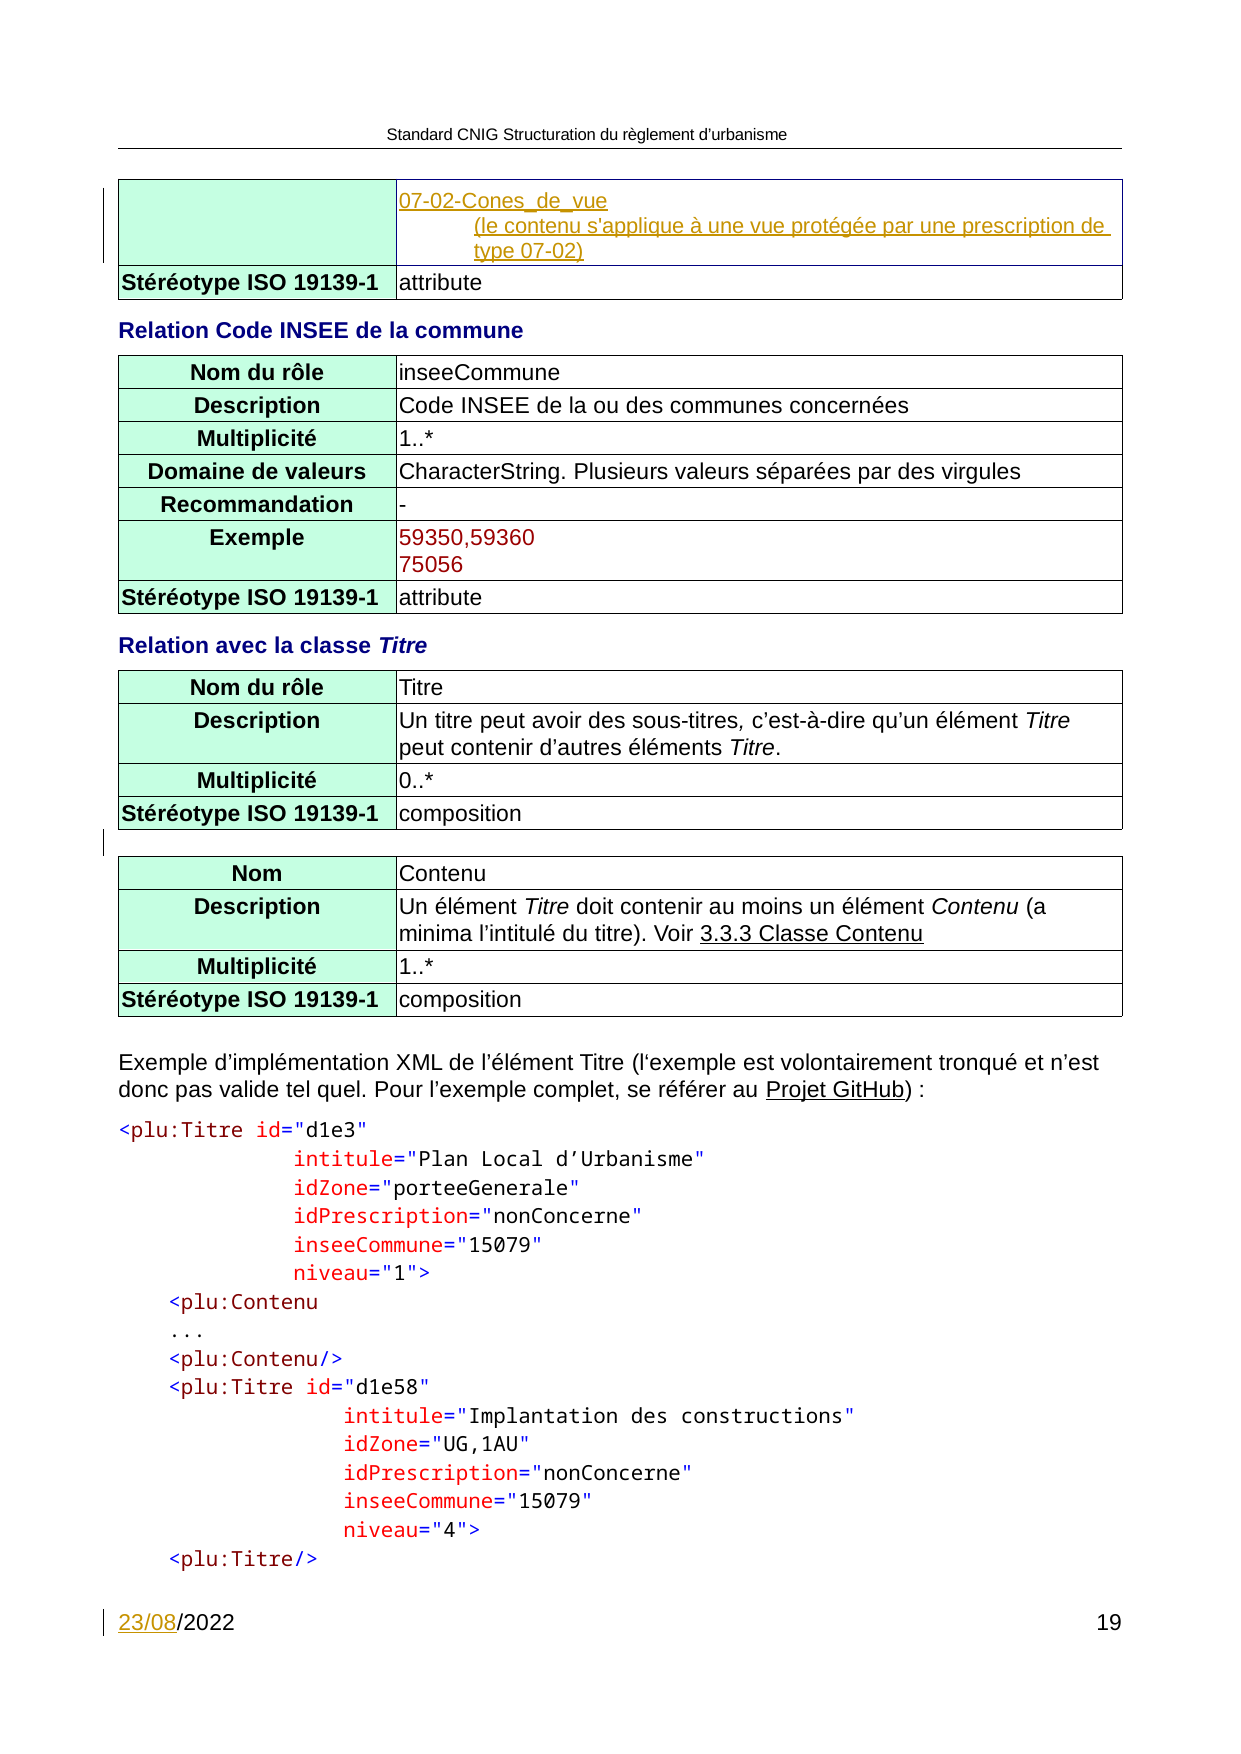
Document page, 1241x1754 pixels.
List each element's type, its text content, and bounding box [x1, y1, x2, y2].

text Exemple d’implémentation XML de l’élément Titre (l‘exemple est volontairement tronqué et n’est donc pas valide tel quel. Pour l’exemple complet, se référer au Projet GitHub) : [118, 1049, 1122, 1103]
text intitule="Implantation des constructions" [118, 1401, 1122, 1429]
text niveau="1"> [118, 1258, 1122, 1287]
table_cell Description [119, 389, 396, 421]
table_header Nom du rôle [119, 356, 396, 388]
table_cell 1..* [397, 951, 1122, 982]
text <plu:Titre id="d1e3" [118, 1115, 1122, 1144]
table_header Nom [119, 857, 396, 889]
table_header Nom du rôle [119, 671, 396, 703]
table_header Contenu [397, 857, 1122, 889]
table_cell - [397, 488, 1122, 520]
table_header Titre [397, 671, 1122, 703]
table_cell Description [119, 890, 396, 949]
table_cell Stéréotype ISO 19139-1 [119, 266, 396, 298]
table_cell Multiplicité [119, 951, 396, 982]
table_cell Un titre peut avoir des sous-titres, c’est-à-dire qu’un élément Titre peut contenir d’autres éléments Titre. [397, 704, 1122, 763]
table_cell attribute [397, 581, 1122, 613]
table_cell Stéréotype ISO 19139-1 [119, 581, 396, 613]
text idZone="UG,1AU" [118, 1429, 1122, 1458]
table_cell 1..* [397, 422, 1122, 454]
table_cell Recommandation [119, 488, 396, 520]
table_cell CharacterString. Plusieurs valeurs séparées par des virgules [397, 455, 1122, 487]
subtitle Relation avec la classe Titre [118, 631, 1122, 658]
table_cell 0..* [397, 764, 1122, 796]
text inseeCommune="15079" [118, 1229, 1122, 1258]
table_cell composition [397, 797, 1122, 829]
table_cell composition [397, 984, 1122, 1016]
text intitule="Plan Local d’Urbanisme" [118, 1144, 1122, 1172]
text <plu:Titre id="d1e58" [118, 1372, 1122, 1401]
table_cell Code INSEE de la ou des communes concernées [397, 389, 1122, 421]
table_cell Multiplicité [119, 422, 396, 454]
text <plu:Titre/> [118, 1543, 1122, 1572]
table_cell Exemple [119, 521, 396, 580]
subtitle Relation Code INSEE de la commune [118, 316, 1122, 343]
text <plu:Contenu/> [118, 1344, 1122, 1372]
text ... [118, 1315, 1122, 1344]
text inseeCommune="15079" [118, 1486, 1122, 1515]
table_cell [119, 180, 396, 265]
table_header inseeCommune [397, 356, 1122, 388]
table_cell 07-02-Cones_de_vue (le contenu s'applique à une vue protégée par une prescription de type 07-02) [397, 180, 1122, 265]
table_cell attribute [397, 266, 1122, 298]
table_cell 59350,59360 75056 [397, 521, 1122, 580]
table_cell Stéréotype ISO 19139-1 [119, 984, 396, 1016]
text idZone="porteeGenerale" [118, 1172, 1122, 1201]
text idPrescription="nonConcerne" [118, 1458, 1122, 1486]
table_cell Multiplicité [119, 764, 396, 796]
table_cell Description [119, 704, 396, 763]
text niveau="4"> [118, 1515, 1122, 1543]
table_cell Stéréotype ISO 19139-1 [119, 797, 396, 829]
text <plu:Contenu [118, 1287, 1122, 1315]
table_cell Domaine de valeurs [119, 455, 396, 487]
table_cell Un élément Titre doit contenir au moins un élément Contenu (a minima l’intitulé du titre). Voir 3.3.3 Classe Contenu [397, 890, 1122, 949]
text idPrescription="nonConcerne" [118, 1201, 1122, 1229]
